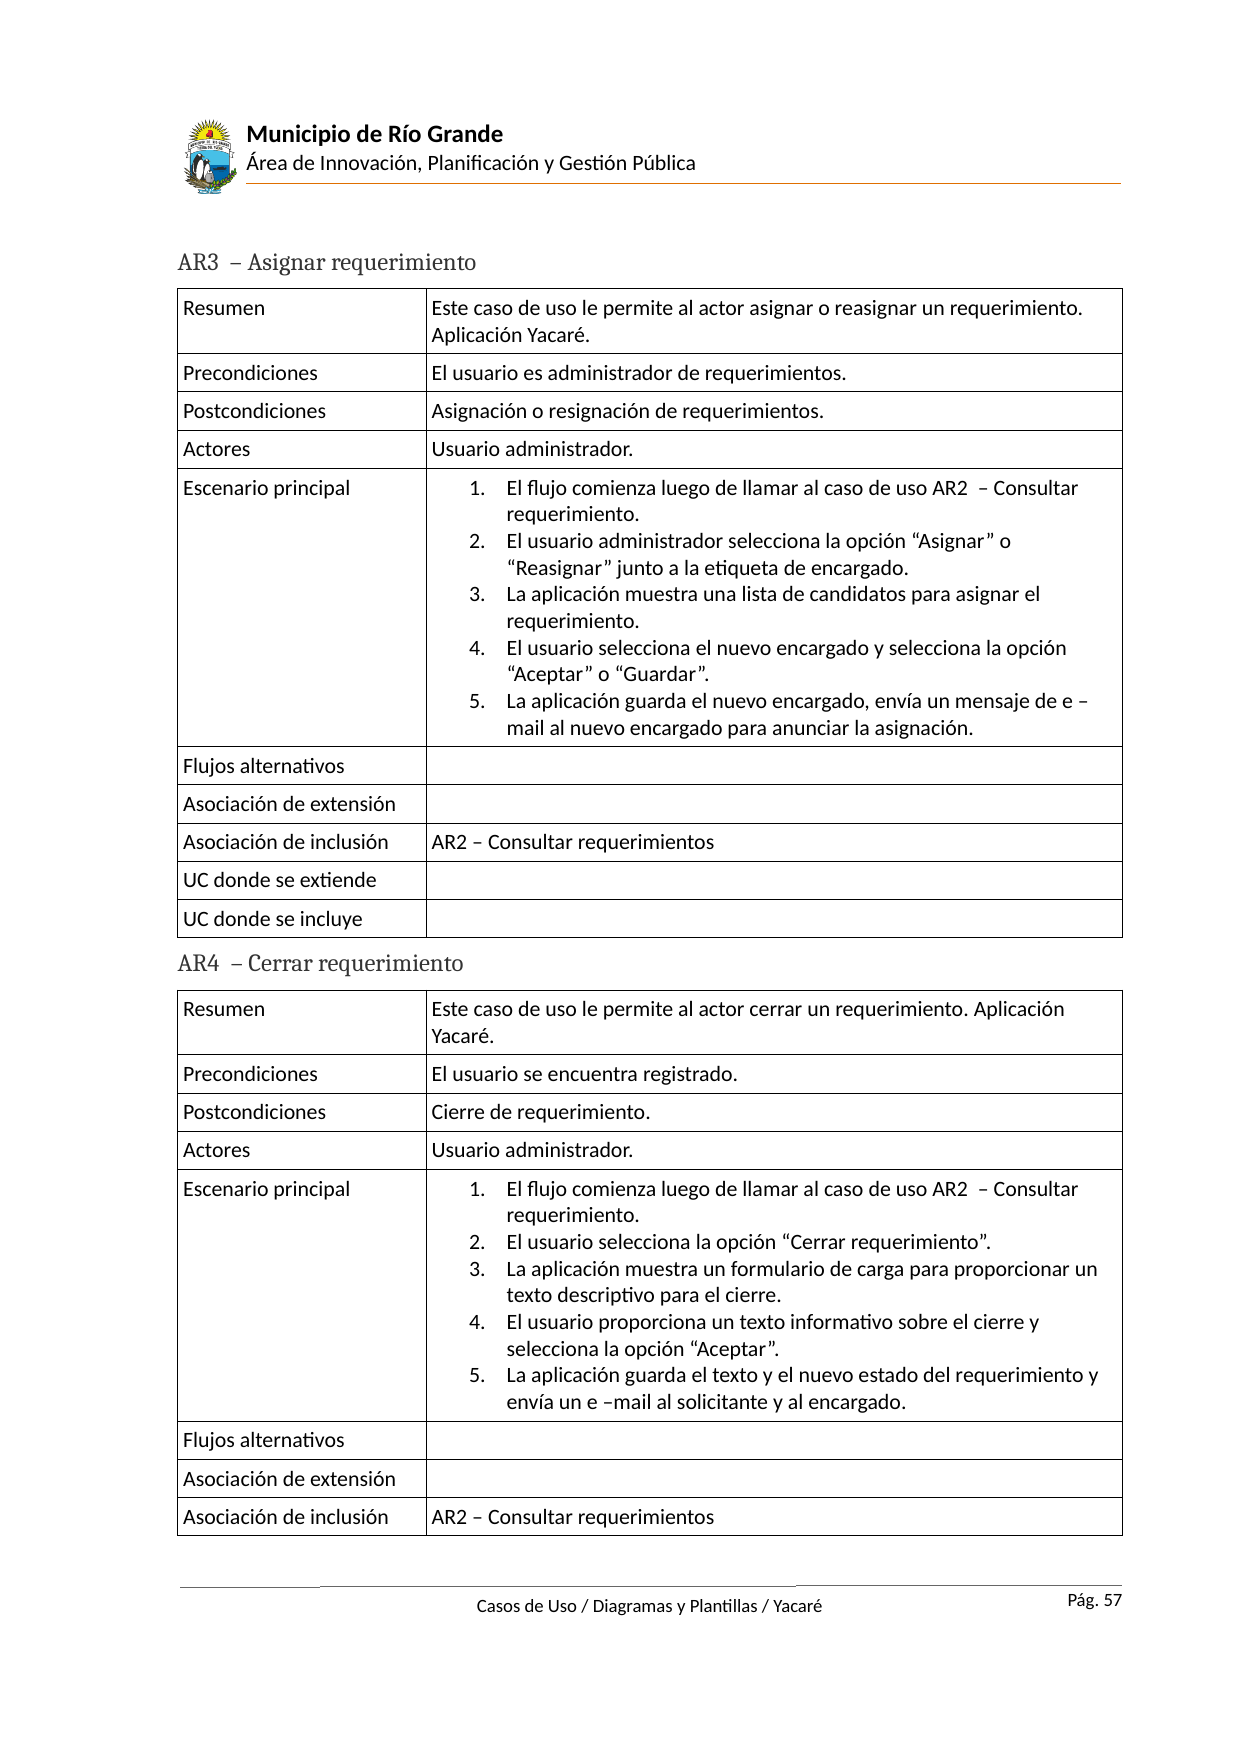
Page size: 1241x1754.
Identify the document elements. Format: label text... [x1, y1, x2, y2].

table_cell Asociación de inclusión [178, 824, 426, 861]
table_cell Escenario principal [178, 469, 426, 746]
subtitle AR3 – Asignar requerimiento [177, 248, 1122, 277]
table_header Resumen [178, 289, 426, 353]
table_cell Precondiciones [178, 354, 426, 391]
table_cell Postcondiciones [178, 1094, 426, 1131]
table_cell [427, 1460, 1122, 1497]
table_cell UC donde se extiende [178, 862, 426, 899]
table_cell Asignación o resignación de requerimientos. [427, 392, 1122, 430]
table_cell Postcondiciones [178, 392, 426, 430]
table_cell UC donde se incluye [178, 900, 426, 937]
table_cell El usuario es administrador de requerimientos. [427, 354, 1122, 391]
table_cell Asociación de extensión [178, 1460, 426, 1497]
table_cell El flujo comienza luego de llamar al caso de uso AR2 – Consultar requerimiento. El usuario selecciona la opción “Cerrar requerimiento”. La aplicación muestra un formulario de carga para proporcionar un texto descriptivo para el cierre. El usuario proporciona un texto informativo sobre el cierre y selecciona la opción “Aceptar”. La aplicación guarda el texto y el nuevo estado del requerimiento y envía un e –mail al solicitante y al encargado. [427, 1170, 1122, 1421]
table_cell [427, 1422, 1122, 1459]
table_cell Precondiciones [178, 1055, 426, 1093]
table_cell Flujos alternativos [178, 747, 426, 784]
table_cell [427, 785, 1122, 823]
table_cell El flujo comienza luego de llamar al caso de uso AR2 – Consultar requerimiento. El usuario administrador selecciona la opción “Asignar” o “Reasignar” junto a la etiqueta de encargado. La aplicación muestra una lista de candidatos para asignar el requerimiento. El usuario selecciona el nuevo encargado y selecciona la opción “Aceptar” o “Guardar”. La aplicación guarda el nuevo encargado, envía un mensaje de e –mail al nuevo encargado para anunciar la asignación. [427, 469, 1122, 746]
table_cell Actores [178, 1132, 426, 1169]
table_header Este caso de uso le permite al actor asignar o reasignar un requerimiento. Aplicación Yacaré. [427, 289, 1122, 353]
subtitle AR4 – Cerrar requerimiento [177, 949, 1122, 978]
table_cell [427, 900, 1122, 937]
table_cell Asociación de extensión [178, 785, 426, 823]
table_cell El usuario se encuentra registrado. [427, 1055, 1122, 1093]
table_cell Asociación de inclusión [178, 1498, 426, 1535]
table_cell Escenario principal [178, 1170, 426, 1421]
table_cell AR2 – Consultar requerimientos [427, 1498, 1122, 1535]
table_cell Usuario administrador. [427, 431, 1122, 468]
table_cell Actores [178, 431, 426, 468]
table_header Resumen [178, 991, 426, 1054]
table_cell [427, 862, 1122, 899]
table_header Este caso de uso le permite al actor cerrar un requerimiento. Aplicación Yacaré. [427, 991, 1122, 1054]
table_cell AR2 – Consultar requerimientos [427, 824, 1122, 861]
table_cell Usuario administrador. [427, 1132, 1122, 1169]
table_cell Cierre de requerimiento. [427, 1094, 1122, 1131]
table_cell Flujos alternativos [178, 1422, 426, 1459]
table_cell [427, 747, 1122, 784]
